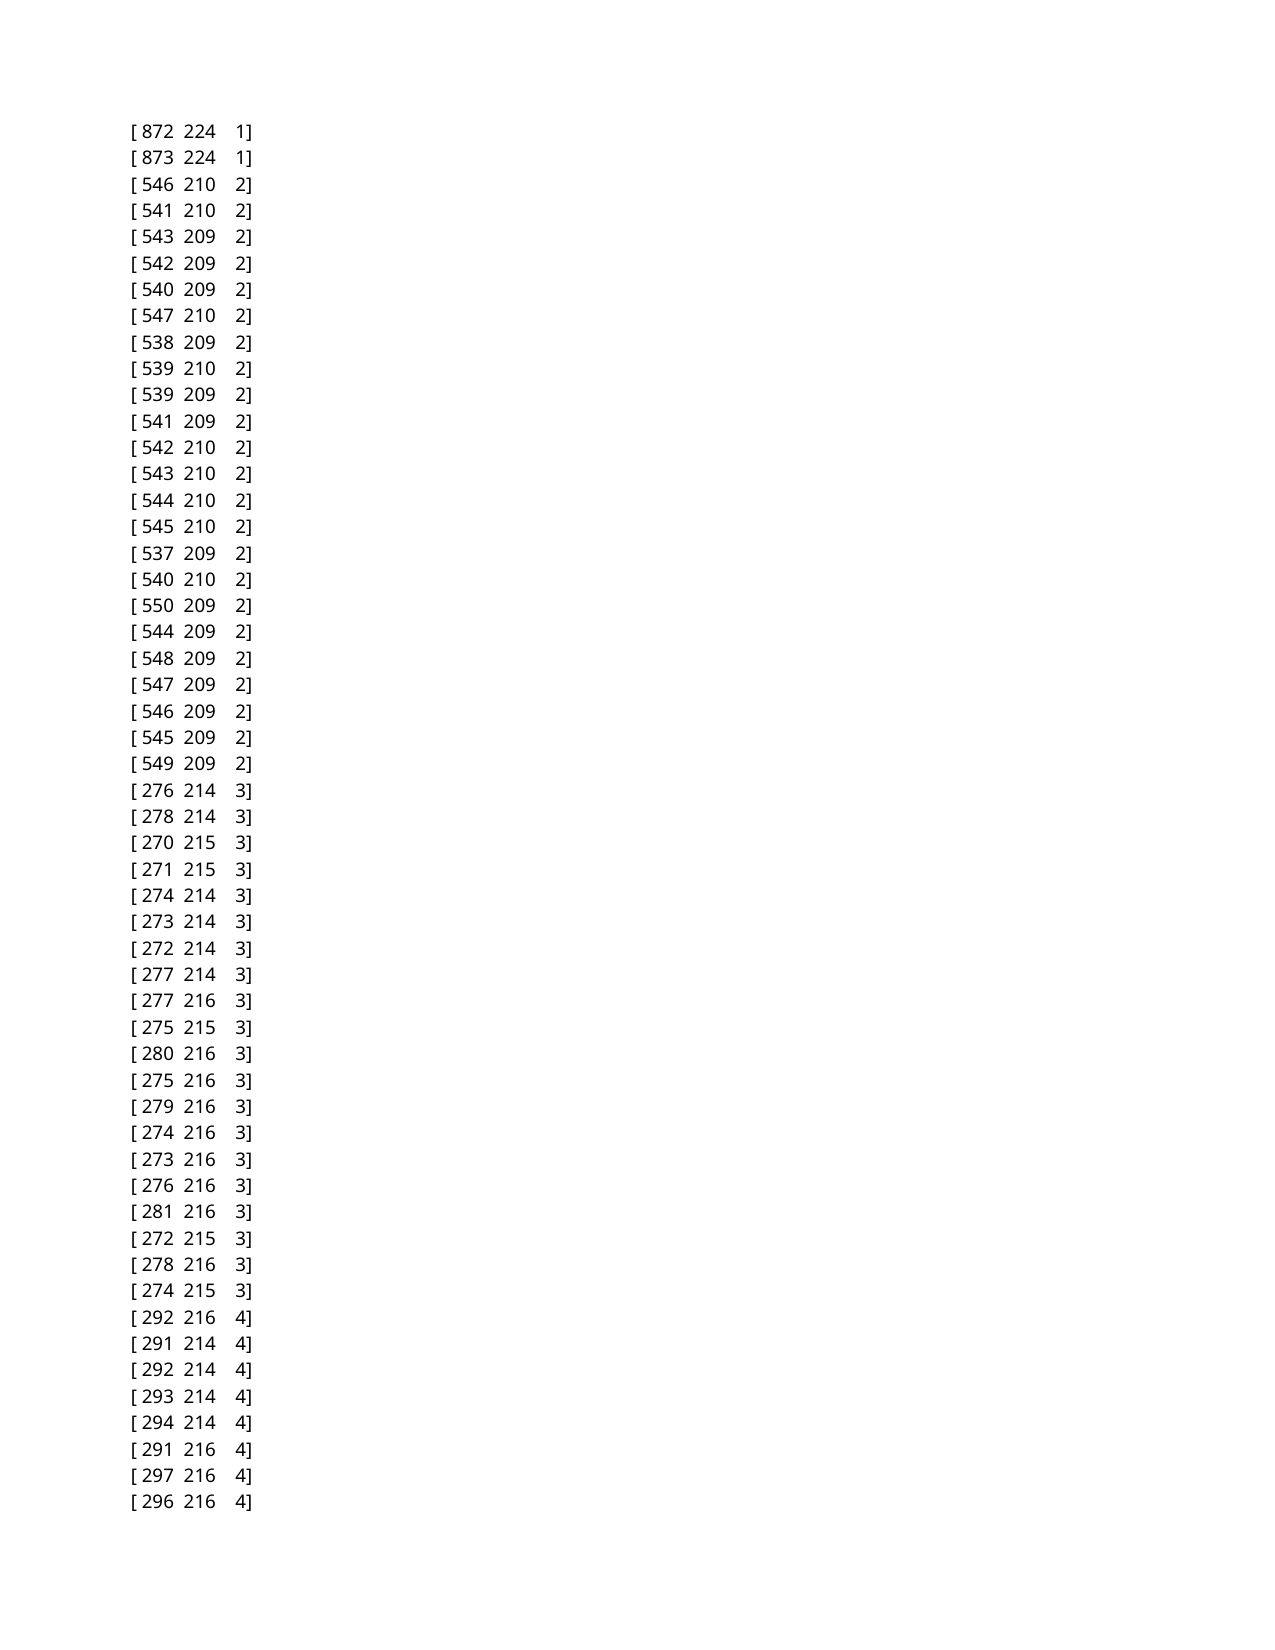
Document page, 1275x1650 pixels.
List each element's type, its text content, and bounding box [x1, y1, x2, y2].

text [ 541 210 2] [118, 197, 1157, 223]
text [ 538 209 2] [118, 329, 1157, 355]
text [ 279 216 3] [118, 1093, 1157, 1119]
text [ 272 215 3] [118, 1225, 1157, 1251]
text [ 277 214 3] [118, 961, 1157, 988]
text [ 275 215 3] [118, 1014, 1157, 1041]
text [ 545 210 2] [118, 513, 1157, 540]
text [ 550 209 2] [118, 592, 1157, 619]
text [ 291 214 4] [118, 1330, 1157, 1357]
text [ 273 214 3] [118, 909, 1157, 935]
text [ 543 209 2] [118, 223, 1157, 250]
text [ 872 224 1] [118, 118, 1157, 144]
text [ 273 216 3] [118, 1146, 1157, 1172]
text [ 281 216 3] [118, 1199, 1157, 1225]
text [ 542 210 2] [118, 434, 1157, 461]
text [ 294 214 4] [118, 1409, 1157, 1436]
text [ 544 210 2] [118, 487, 1157, 513]
text [ 270 215 3] [118, 830, 1157, 856]
text [ 540 210 2] [118, 566, 1157, 592]
text [ 296 216 4] [118, 1488, 1157, 1515]
text [ 544 209 2] [118, 619, 1157, 645]
text [ 541 209 2] [118, 408, 1157, 434]
text [ 537 209 2] [118, 540, 1157, 566]
text [ 274 214 3] [118, 882, 1157, 909]
text [ 274 216 3] [118, 1119, 1157, 1146]
text [ 280 216 3] [118, 1041, 1157, 1067]
text [ 278 216 3] [118, 1251, 1157, 1278]
text [ 272 214 3] [118, 935, 1157, 961]
text [ 545 209 2] [118, 724, 1157, 751]
text [ 271 215 3] [118, 856, 1157, 882]
text [ 549 209 2] [118, 751, 1157, 777]
text [ 548 209 2] [118, 645, 1157, 672]
text [ 546 209 2] [118, 698, 1157, 724]
text [ 277 216 3] [118, 988, 1157, 1014]
text [ 542 209 2] [118, 250, 1157, 276]
text [ 547 209 2] [118, 672, 1157, 698]
text [ 292 216 4] [118, 1304, 1157, 1330]
text [ 543 210 2] [118, 461, 1157, 487]
text [ 291 216 4] [118, 1436, 1157, 1462]
text [ 546 210 2] [118, 171, 1157, 197]
text [ 274 215 3] [118, 1278, 1157, 1304]
text [ 540 209 2] [118, 276, 1157, 303]
text [ 293 214 4] [118, 1383, 1157, 1409]
text [ 547 210 2] [118, 303, 1157, 329]
text [ 276 216 3] [118, 1172, 1157, 1199]
text [ 276 214 3] [118, 777, 1157, 803]
text [ 873 224 1] [118, 144, 1157, 171]
text [ 539 209 2] [118, 382, 1157, 408]
text [ 275 216 3] [118, 1067, 1157, 1093]
text [ 297 216 4] [118, 1462, 1157, 1488]
text [ 539 210 2] [118, 355, 1157, 382]
text [ 292 214 4] [118, 1357, 1157, 1383]
text [ 278 214 3] [118, 803, 1157, 830]
